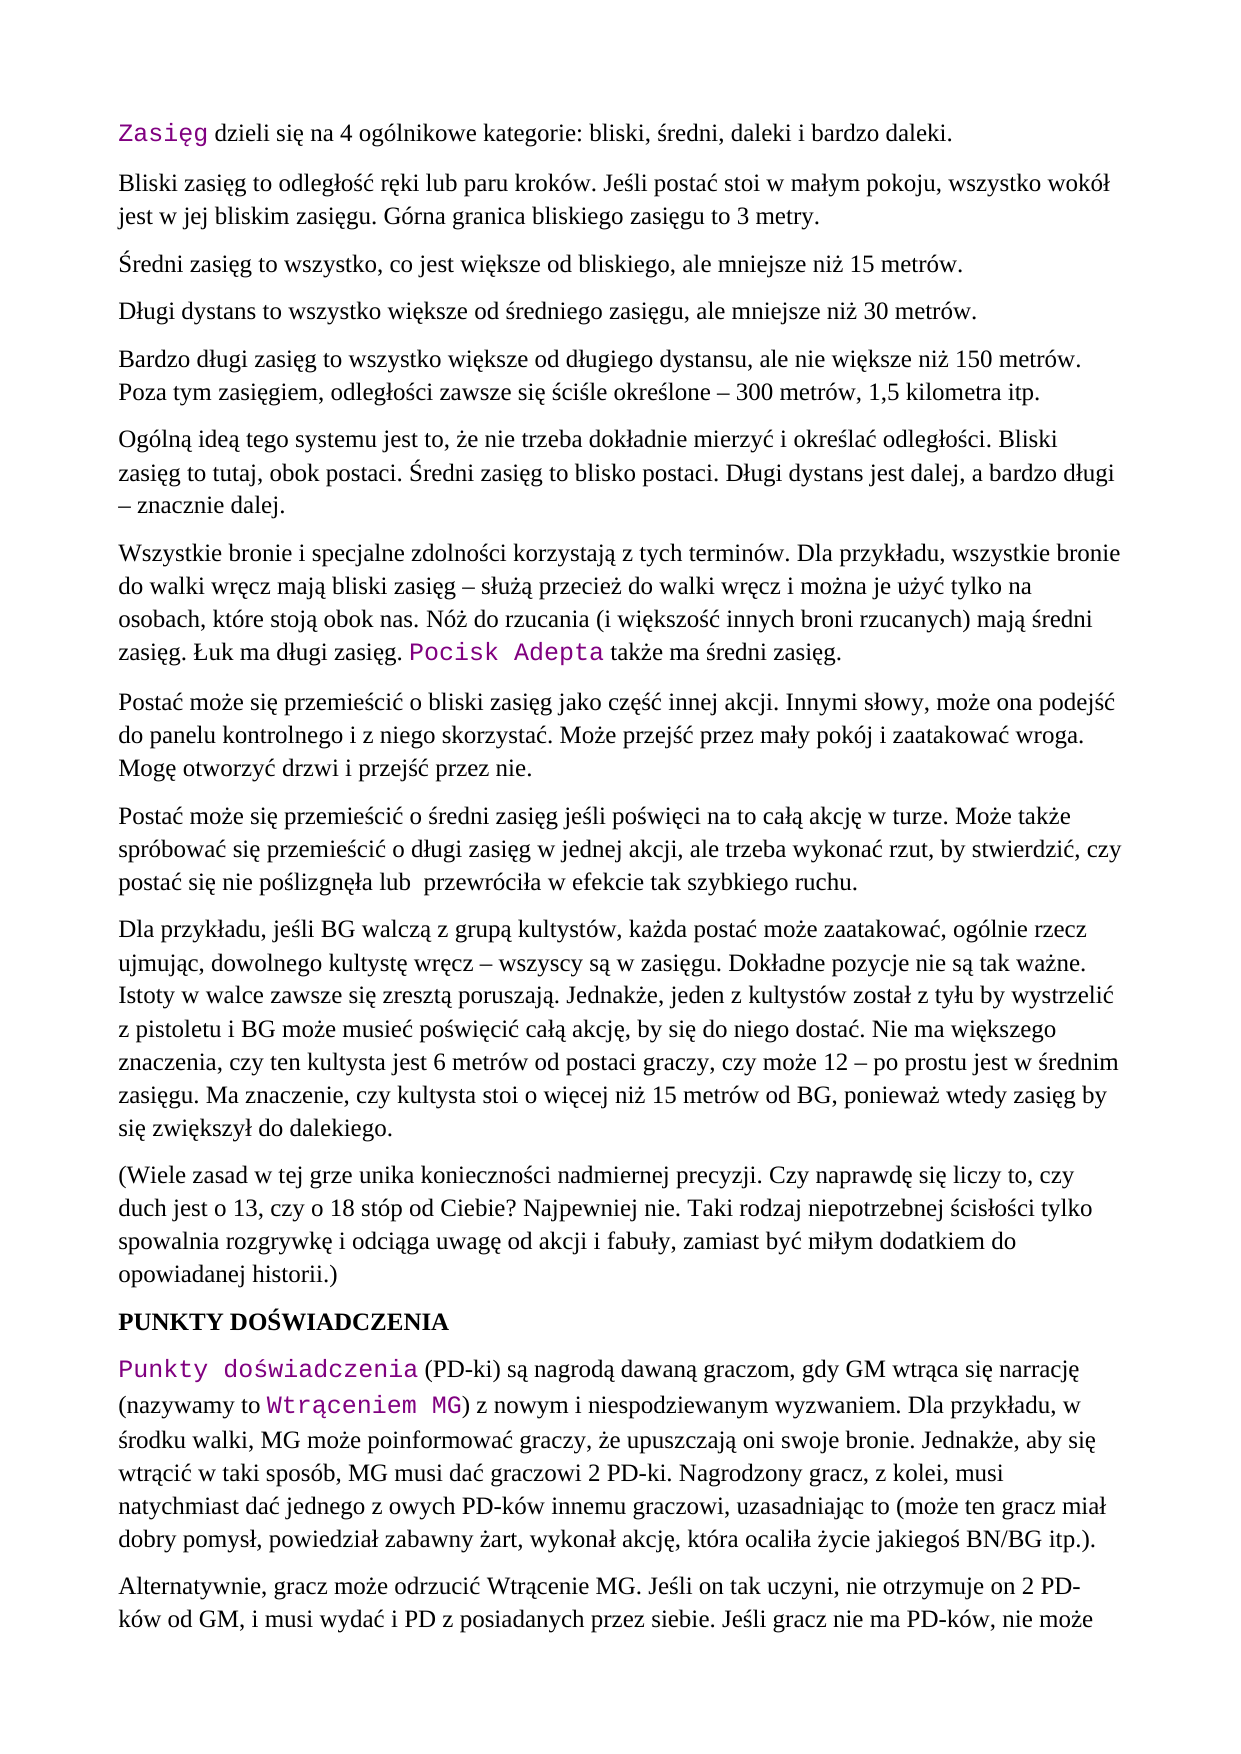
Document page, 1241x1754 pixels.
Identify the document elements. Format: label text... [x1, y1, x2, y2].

text PUNKTY DOŚWIADCZENIA [118, 1307, 1122, 1336]
text Punkty doświadczenia (PD-ki) są nagrodą dawaną graczom, gdy GM wtrąca się narrację (nazywamy to Wtrąceniem MG) z nowym i niespodziewanym wyzwaniem. Dla przykładu, w środku walki, MG może poinformować graczy, że upuszczają oni swoje bronie. Jednakże, aby się wtrącić w taki sposób, MG musi dać graczowi 2 PD-ki. Nagrodzony gracz, z kolei, musi natychmiast dać jednego z owych PD-ków innemu graczowi, uzasadniając to (może ten gracz miał dobry pomysł, powiedział zabawny żart, wykonał akcję, która ocaliła życie jakiegoś BN/BG itp.). [118, 1354, 1122, 1553]
text (Wiele zasad w tej grze unika konieczności nadmiernej precyzji. Czy naprawdę się liczy to, czy duch jest o 13, czy o 18 stóp od Ciebie? Najpewniej nie. Taki rodzaj niepotrzebnej ścisłości tylko spowalnia rozgrywkę i odciąga uwagę od akcji i fabuły, zamiast być miłym dodatkiem do opowiadanej historii.) [118, 1160, 1122, 1288]
text Bardzo długi zasięg to wszystko większe od długiego dystansu, ale nie większe niż 150 metrów. Poza tym zasięgiem, odległości zawsze się ściśle określone – 300 metrów, 1,5 kilometra itp. [118, 344, 1122, 406]
text Średni zasięg to wszystko, co jest większe od bliskiego, ale mniejsze niż 15 metrów. [118, 249, 1122, 277]
text Postać może się przemieścić o bliski zasięg jako część innej akcji. Innymi słowy, może ona podejść do panelu kontrolnego i z niego skorzystać. Może przejść przez mały pokój i zaatakować wroga. Mogę otworzyć drzwi i przejść przez nie. [118, 687, 1122, 782]
text Długi dystans to wszystko większe od średniego zasięgu, ale mniejsze niż 30 metrów. [118, 296, 1122, 325]
text Wszystkie bronie i specjalne zdolności korzystają z tych terminów. Dla przykładu, wszystkie bronie do walki wręcz mają bliski zasięg – służą przecież do walki wręcz i można je użyć tylko na osobach, które stoją obok nas. Nóż do rzucania (i większość innych broni rzucanych) mają średni zasięg. Łuk ma długi zasięg. Pocisk Adepta także ma średni zasięg. [118, 538, 1122, 668]
text Dla przykładu, jeśli BG walczą z grupą kultystów, każda postać może zaatakować, ogólnie rzecz ujmując, dowolnego kultystę wręcz – wszyscy są w zasięgu. Dokładne pozycje nie są tak ważne. Istoty w walce zawsze się zresztą poruszają. Jednakże, jeden z kultystów został z tyłu by wystrzelić z pistoletu i BG może musieć poświęcić całą akcję, by się do niego dostać. Nie ma większego znaczenia, czy ten kultysta jest 6 metrów od postaci graczy, czy może 12 – po prostu jest w średnim zasięgu. Ma znaczenie, czy kultysta stoi o więcej niż 15 metrów od BG, ponieważ wtedy zasięg by się zwiększył do dalekiego. [118, 914, 1122, 1141]
text Bliski zasięg to odległość ręki lub paru kroków. Jeśli postać stoi w małym pokoju, wszystko wokół jest w jej bliskim zasięgu. Górna granica bliskiego zasięgu to 3 metry. [118, 168, 1122, 230]
text Postać może się przemieścić o średni zasięg jeśli poświęci na to całą akcję w turze. Może także spróbować się przemieścić o długi zasięg w jednej akcji, ale trzeba wykonać rzut, by stwierdzić, czy postać się nie poślizgnęła lub przewróciła w efekcie tak szybkiego ruchu. [118, 801, 1122, 896]
text Zasięg dzieli się na 4 ogólnikowe kategorie: bliski, średni, daleki i bardzo daleki. [118, 118, 1122, 149]
text Ogólną ideą tego systemu jest to, że nie trzeba dokładnie mierzyć i określać odległości. Bliski zasięg to tutaj, obok postaci. Średni zasięg to blisko postaci. Długi dystans jest dalej, a bardzo długi – znacznie dalej. [118, 424, 1122, 519]
text Alternatywnie, gracz może odrzucić Wtrącenie MG. Jeśli on tak uczyni, nie otrzymuje on 2 PD-ków od GM, i musi wydać i PD z posiadanych przez siebie. Jeśli gracz nie ma PD-ków, nie może [118, 1571, 1122, 1633]
